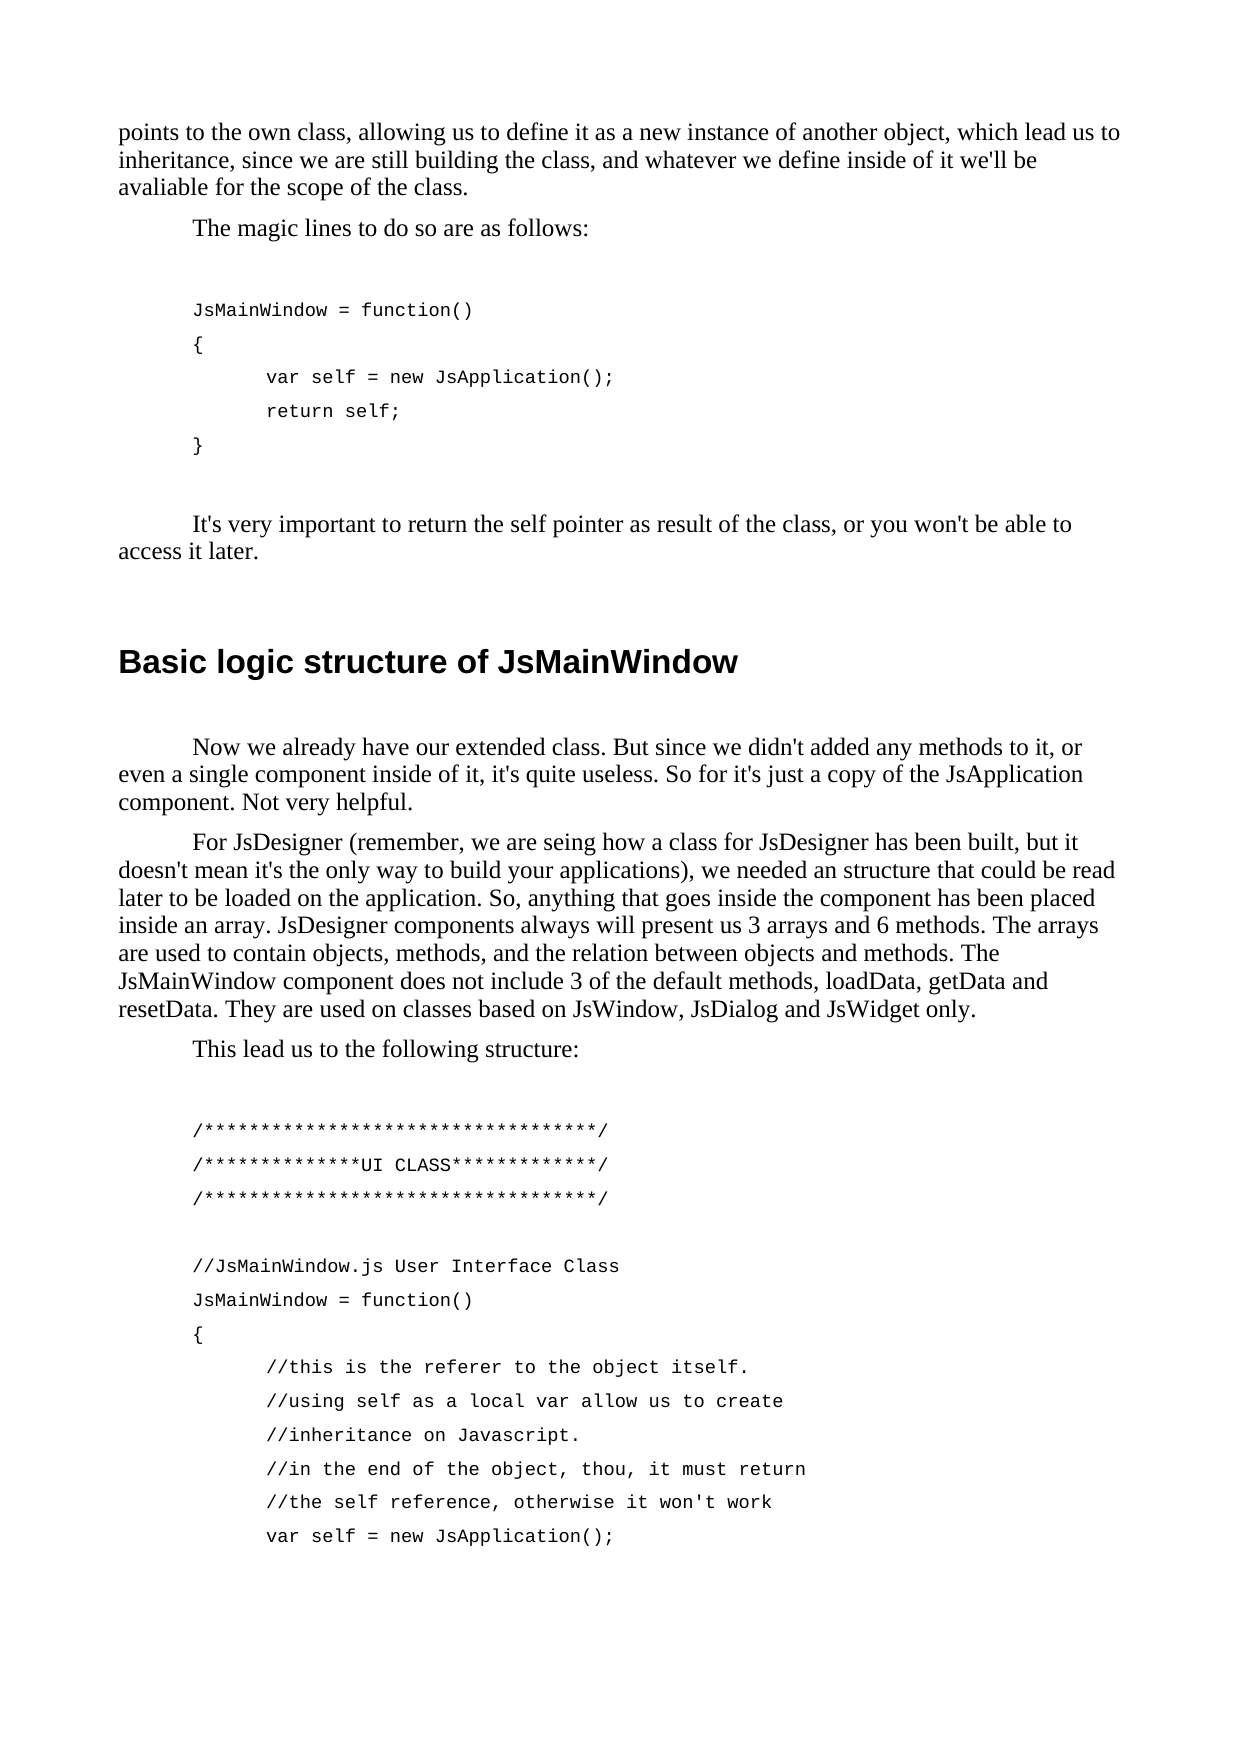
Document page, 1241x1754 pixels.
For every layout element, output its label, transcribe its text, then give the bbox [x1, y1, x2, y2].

text var self = new JsApplication(); [118, 368, 1122, 389]
text //in the end of the object, thou, it must return [118, 1459, 1122, 1481]
text The magic lines to do so are as follows: [118, 214, 1122, 241]
text //the self reference, otherwise it won't work [118, 1493, 1122, 1514]
text var self = new JsApplication(); [118, 1527, 1122, 1548]
text return self; [118, 402, 1122, 423]
text points to the own class, allowing us to define it as a new instance of another object, which lead us to inheritance, since we are still building the class, and whatever we define inside of it we'll be avaliable for the scope of the class. [118, 118, 1122, 201]
text /**************UI CLASS*************/ [118, 1156, 1122, 1177]
text //inheritance on Javascript. [118, 1426, 1122, 1447]
text JsMainWindow = function() [118, 294, 1122, 322]
text Now we already have our extended class. But since we didn't added any methods to it, or even a single component inside of it, it's quite useless. So for it's just a copy of the JsApplication component. Not very helpful. [118, 733, 1122, 816]
text /***********************************/ [118, 1189, 1122, 1211]
text /***********************************/ [118, 1115, 1122, 1143]
text //using self as a local var allow us to create [118, 1392, 1122, 1413]
text JsMainWindow = function() [118, 1291, 1122, 1312]
text //JsMainWindow.js User Interface Class [118, 1257, 1122, 1278]
text } [118, 436, 1122, 457]
text For JsDesigner (remember, we are seing how a class for JsDesigner has been built, but it doesn't mean it's the only way to build your applications), we needed an structure that could be read later to be loaded on the application. So, anything that goes inside the component has been placed inside an array. JsDesigner components always will present us 3 arrays and 6 methods. The arrays are used to contain objects, methods, and the relation between objects and methods. The JsMainWindow component does not include 3 of the default methods, loadData, getData and resetData. They are used on classes based on JsWindow, JsDialog and JsWidget only. [118, 828, 1122, 1022]
text This lead us to the following structure: [118, 1035, 1122, 1063]
text { [118, 334, 1122, 356]
text It's very important to return the self pointer as result of the class, or you won't be able to access it later. [118, 510, 1122, 565]
text { [118, 1324, 1122, 1346]
subtitle Basic logic structure of JsMainWindow [118, 643, 1122, 680]
text //this is the referer to the object itself. [118, 1358, 1122, 1379]
